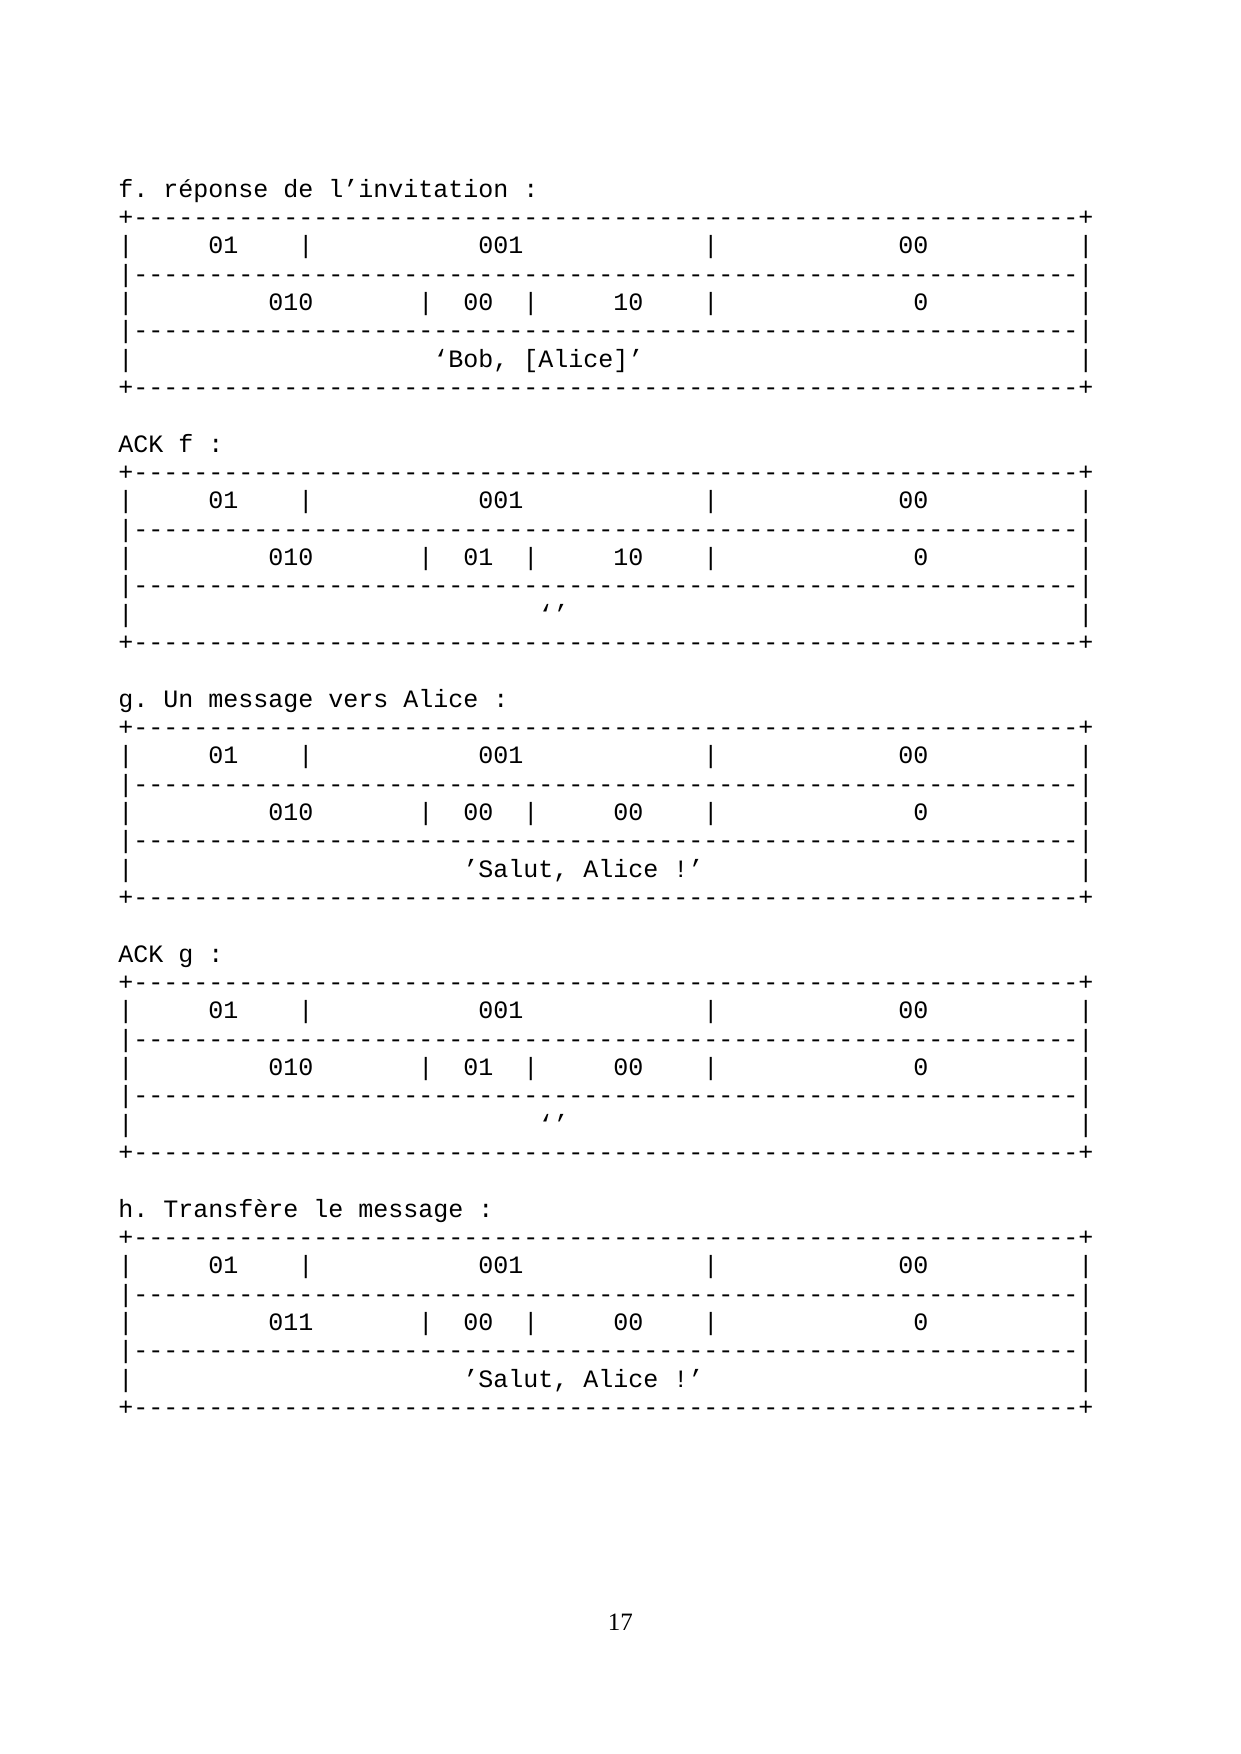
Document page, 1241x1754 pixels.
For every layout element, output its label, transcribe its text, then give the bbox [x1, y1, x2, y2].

text f. réponse de l’invitation : [118, 176, 1122, 205]
text +---------------------------------------------------------------+ [118, 630, 1122, 658]
text |---------------------------------------------------------------| | 010 | 00 | 10 | 0 | [118, 261, 1122, 318]
text |---------------------------------------------------------------| | ’Salut, Alice !’ | [118, 828, 1122, 885]
text h. Transfère le message : [118, 1196, 1122, 1225]
text |---------------------------------------------------------------| | ‘’ | [118, 1083, 1122, 1140]
text +---------------------------------------------------------------+ | 01 | 001 | 00 | [118, 460, 1122, 516]
text |---------------------------------------------------------------| | 010 | 00 | 00 | 0 | [118, 771, 1122, 828]
text +---------------------------------------------------------------+ [118, 375, 1122, 403]
text |---------------------------------------------------------------| | 010 | 01 | 10 | 0 | [118, 516, 1122, 573]
text |---------------------------------------------------------------| | ’Salut, Alice !’ | [118, 1338, 1122, 1395]
text +---------------------------------------------------------------+ [118, 1395, 1122, 1423]
text +---------------------------------------------------------------+ | 01 | 001 | 00 | [118, 1225, 1122, 1281]
text ACK g : [118, 941, 1122, 970]
text +---------------------------------------------------------------+ | 01 | 001 | 00 | [118, 970, 1122, 1026]
text |---------------------------------------------------------------| | ‘’ | [118, 573, 1122, 630]
text ACK f : [118, 431, 1122, 460]
text +---------------------------------------------------------------+ | 01 | 001 | 00 | [118, 715, 1122, 771]
text +---------------------------------------------------------------+ | 01 | 001 | 00 | [118, 205, 1122, 261]
text |---------------------------------------------------------------| | 010 | 01 | 00 | 0 | [118, 1026, 1122, 1083]
text g. Un message vers Alice : [118, 686, 1122, 715]
text |---------------------------------------------------------------| | ‘Bob, [Alice]’ | [118, 318, 1122, 375]
text |---------------------------------------------------------------| | 011 | 00 | 00 | 0 | [118, 1281, 1122, 1338]
text +---------------------------------------------------------------+ [118, 1140, 1122, 1168]
text +---------------------------------------------------------------+ [118, 885, 1122, 913]
